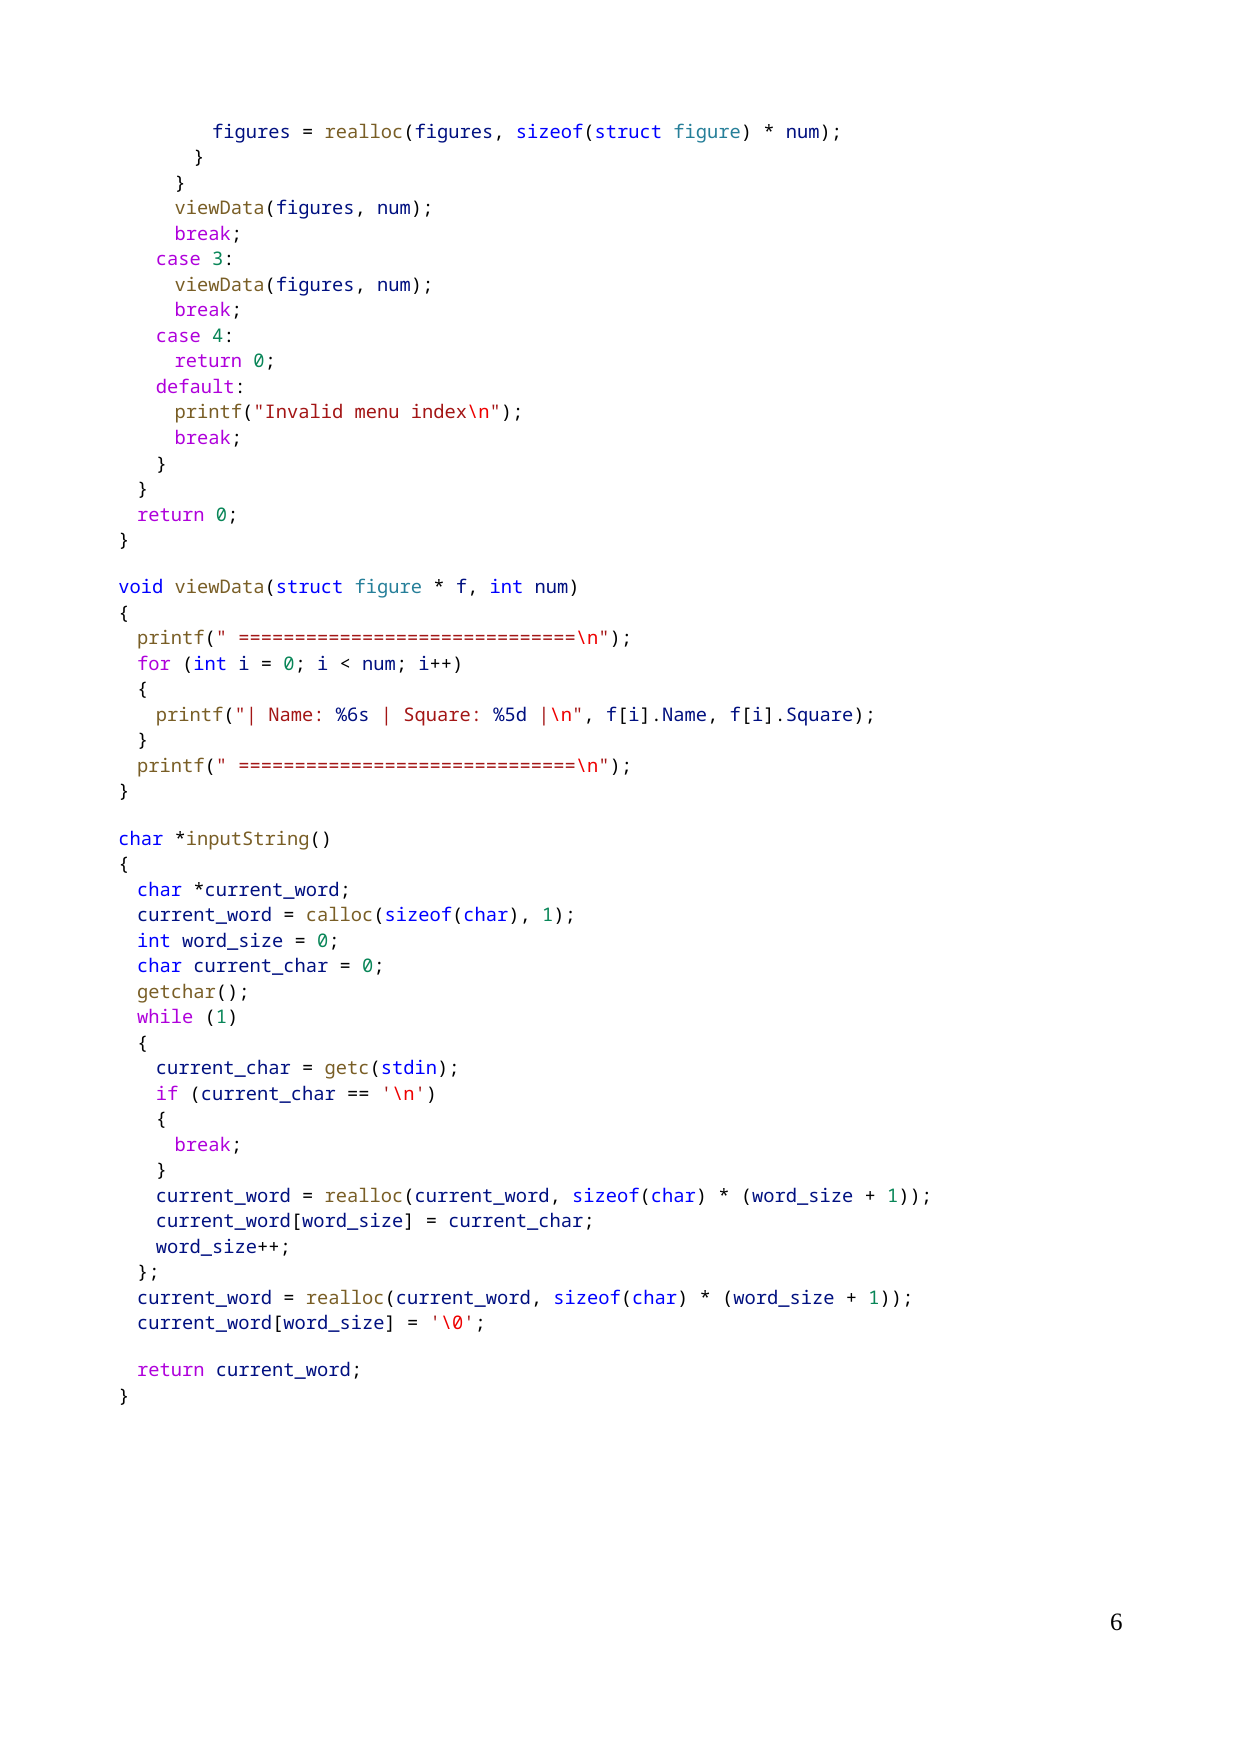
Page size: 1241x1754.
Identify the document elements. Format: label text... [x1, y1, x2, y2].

text case 3: [118, 246, 1122, 271]
text current_word = realloc(current_word, sizeof(char) * (word_size + 1)); [118, 1284, 1122, 1310]
text printf("| Name: %6s | Square: %5d |\n", f[i].Name, f[i].Square); [118, 701, 1122, 727]
text current_word = calloc(sizeof(char), 1); [118, 901, 1122, 927]
text case 4: [118, 322, 1122, 348]
text int word_size = 0; [118, 927, 1122, 952]
text printf("Invalid menu index\n"); [118, 399, 1122, 424]
text figures = realloc(figures, sizeof(struct figure) * num); [118, 118, 1122, 144]
text default: [118, 373, 1122, 399]
text } [118, 1157, 1122, 1182]
text break; [118, 220, 1122, 246]
text } [118, 144, 1122, 169]
text char *current_word; [118, 876, 1122, 901]
text for (int i = 0; i < num; i++) [118, 650, 1122, 676]
text } [118, 526, 1122, 552]
text { [118, 850, 1122, 876]
text { [118, 1029, 1122, 1054]
text void viewData(struct figure * f, int num) [118, 573, 1122, 599]
text { [118, 1106, 1122, 1131]
text } [118, 727, 1122, 752]
text viewData(figures, num); [118, 271, 1122, 297]
text char current_char = 0; [118, 952, 1122, 978]
text } [118, 169, 1122, 195]
text return current_word; [118, 1357, 1122, 1382]
text break; [118, 424, 1122, 450]
text return 0; [118, 501, 1122, 526]
text } [118, 450, 1122, 475]
text viewData(figures, num); [118, 195, 1122, 220]
text { [118, 599, 1122, 624]
text return 0; [118, 348, 1122, 373]
text current_word[word_size] = current_char; [118, 1208, 1122, 1233]
text getchar(); [118, 978, 1122, 1003]
text } [118, 778, 1122, 803]
text current_word = realloc(current_word, sizeof(char) * (word_size + 1)); [118, 1182, 1122, 1208]
text word_size++; [118, 1233, 1122, 1259]
text { [118, 676, 1122, 701]
text } [118, 1382, 1122, 1408]
text char *inputString() [118, 825, 1122, 850]
text } [118, 475, 1122, 501]
text if (current_char == '\n') [118, 1080, 1122, 1106]
text printf(" ==============================\n"); [118, 752, 1122, 778]
text current_char = getc(stdin); [118, 1054, 1122, 1080]
text break; [118, 297, 1122, 322]
text while (1) [118, 1003, 1122, 1029]
text }; [118, 1259, 1122, 1284]
text current_word[word_size] = '\0'; [118, 1310, 1122, 1335]
text break; [118, 1131, 1122, 1157]
text printf(" ==============================\n"); [118, 624, 1122, 650]
